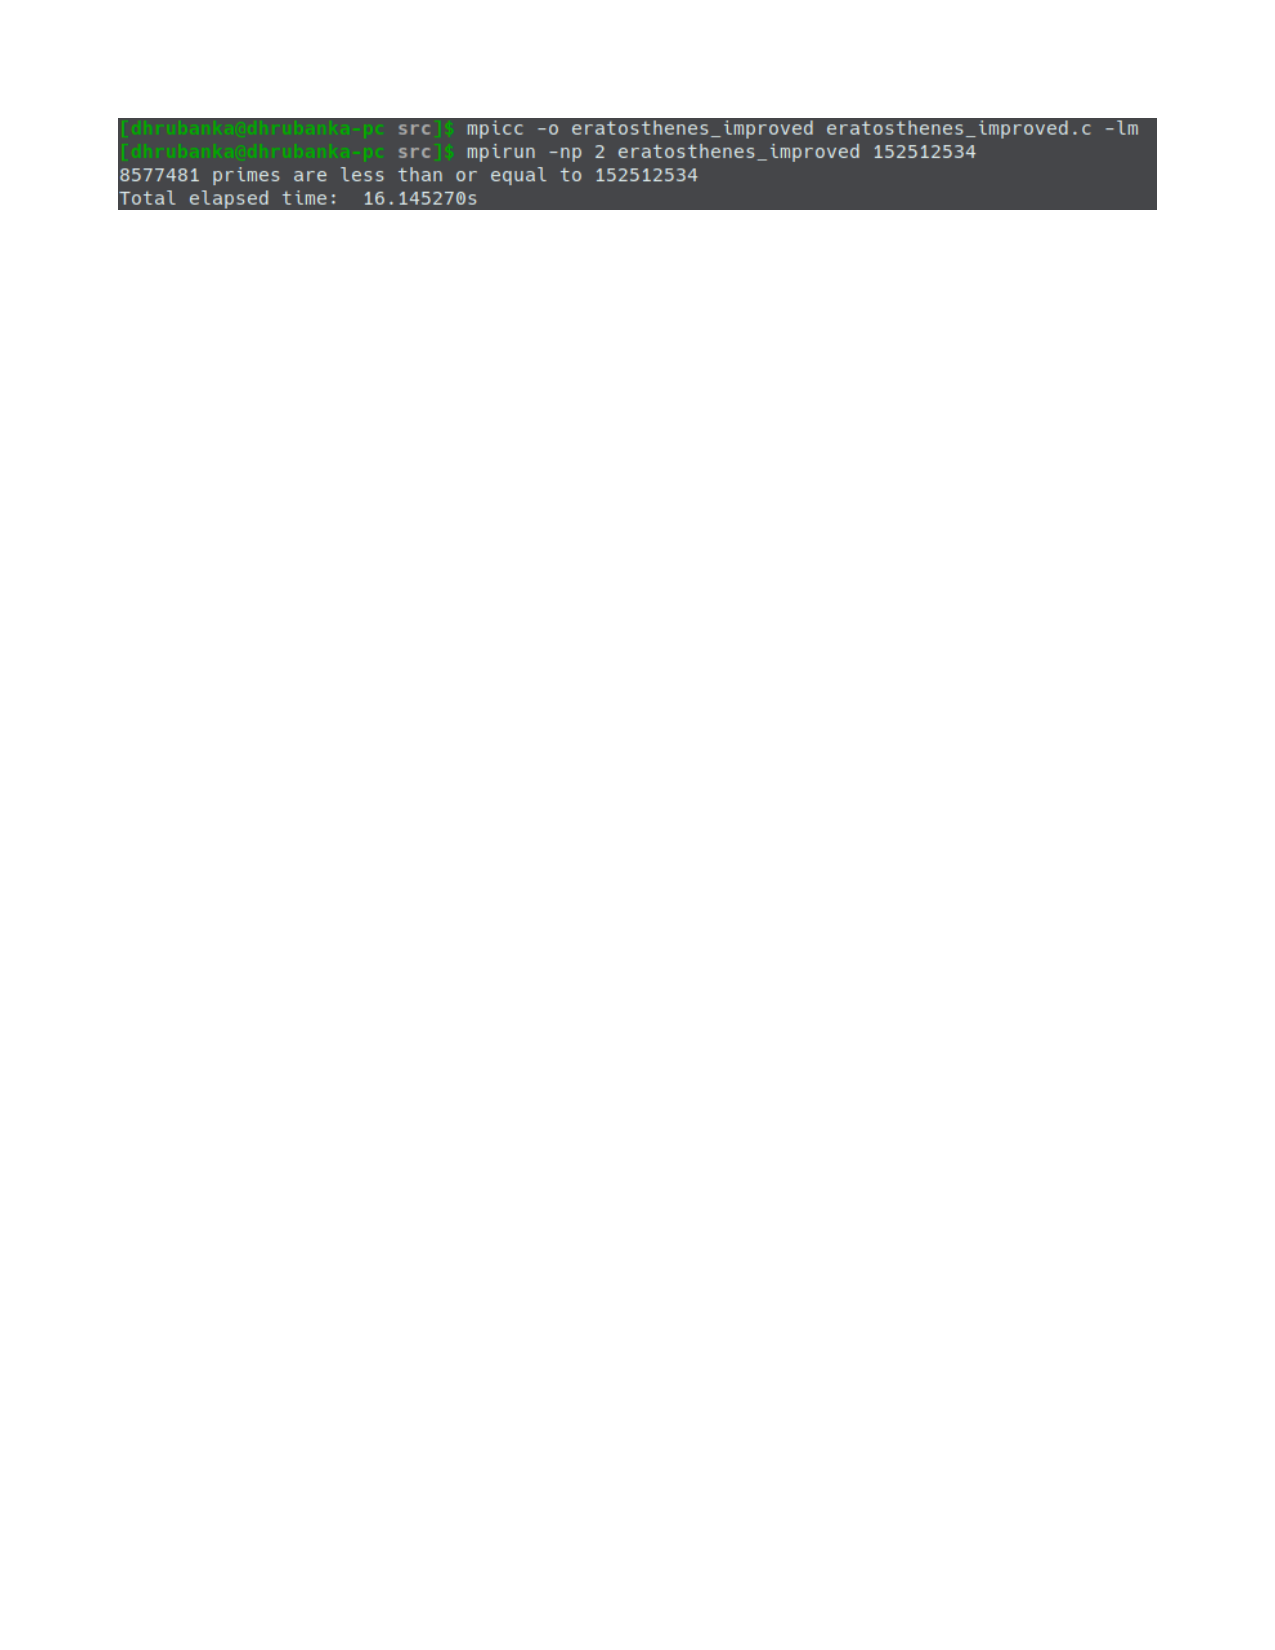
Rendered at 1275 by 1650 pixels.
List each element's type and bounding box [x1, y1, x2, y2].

picture [118, 118, 1157, 210]
